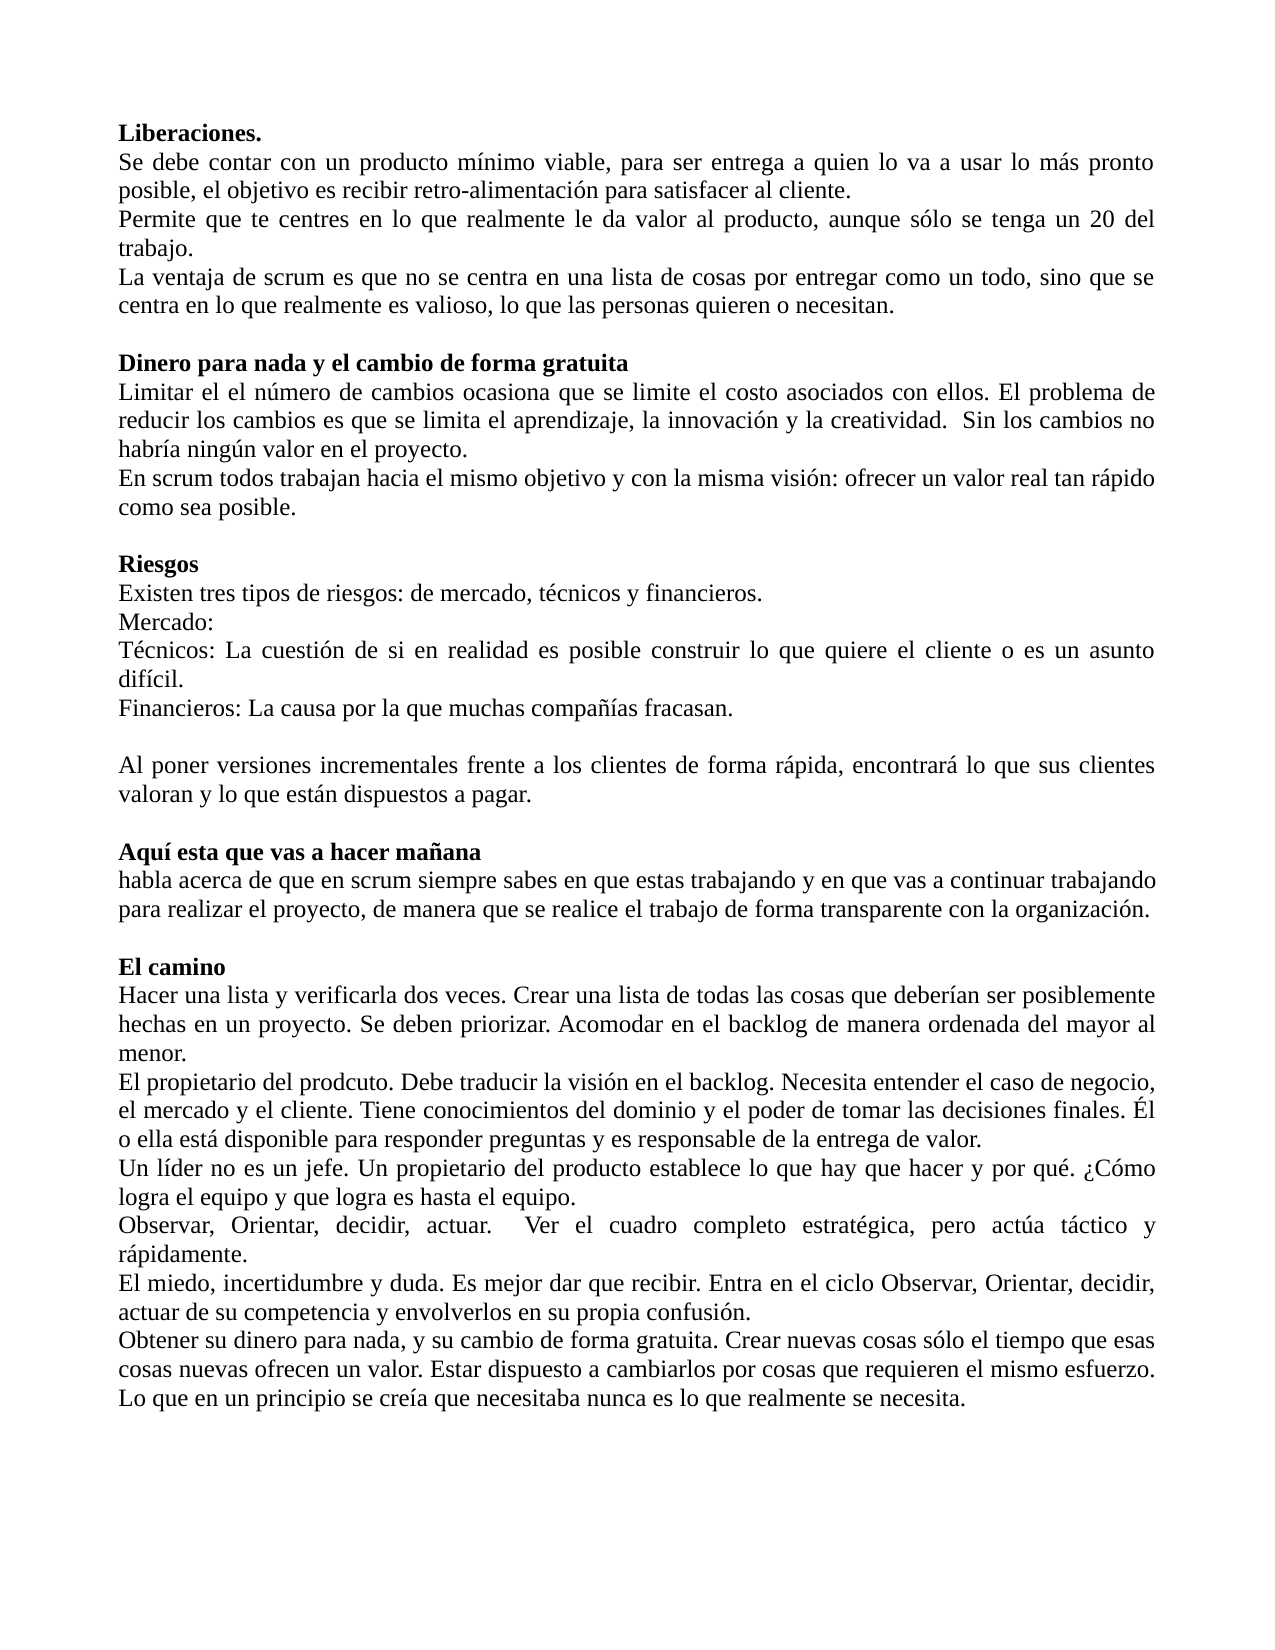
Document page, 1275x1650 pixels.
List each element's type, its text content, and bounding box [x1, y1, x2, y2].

text Obtener su dinero para nada, y su cambio de forma gratuita. Crear nuevas cosas sólo el tiempo que esas cosas nuevas ofrecen un valor. Estar dispuesto a cambiarlos por cosas que requieren el mismo esfuerzo. Lo que en un principio se creía que necesitaba nunca es lo que realmente se necesita. [118, 1326, 1157, 1412]
text Financieros: La causa por la que muchas compañías fracasan. [118, 693, 1157, 722]
text El camino [118, 952, 1157, 981]
text En scrum todos trabajan hacia el mismo objetivo y con la misma visión: ofrecer un valor real tan rápido como sea posible. [118, 463, 1157, 521]
text Aquí esta que vas a hacer mañana [118, 837, 1157, 866]
text El miedo, incertidumbre y duda. Es mejor dar que recibir. Entra en el ciclo Observar, Orientar, decidir, actuar de su competencia y envolverlos en su propia confusión. [118, 1268, 1157, 1326]
text Dinero para nada y el cambio de forma gratuita [118, 348, 1157, 377]
text Existen tres tipos de riesgos: de mercado, técnicos y financieros. [118, 578, 1157, 607]
text Al poner versiones incrementales frente a los clientes de forma rápida, encontrará lo que sus clientes valoran y lo que están dispuestos a pagar. [118, 751, 1157, 808]
text Permite que te centres en lo que realmente le da valor al producto, aunque sólo se tenga un 20 del trabajo. [118, 204, 1157, 262]
text Un líder no es un jefe. Un propietario del producto establece lo que hay que hacer y por qué. ¿Cómo logra el equipo y que logra es hasta el equipo. [118, 1153, 1157, 1211]
text Técnicos: La cuestión de si en realidad es posible construir lo que quiere el cliente o es un asunto difícil. [118, 636, 1157, 693]
text Liberaciones. [118, 118, 1157, 147]
text Riesgos [118, 549, 1157, 578]
text La ventaja de scrum es que no se centra en una lista de cosas por entregar como un todo, sino que se centra en lo que realmente es valioso, lo que las personas quieren o necesitan. [118, 262, 1157, 319]
text El propietario del prodcuto. Debe traducir la visión en el backlog. Necesita entender el caso de negocio, el mercado y el cliente. Tiene conocimientos del dominio y el poder de tomar las decisiones finales. Él o ella está disponible para responder preguntas y es responsable de la entrega de valor. [118, 1067, 1157, 1153]
text Observar, Orientar, decidir, actuar. Ver el cuadro completo estratégica, pero actúa táctico y rápidamente. [118, 1211, 1157, 1268]
text Mercado: [118, 607, 1157, 636]
text Limitar el el número de cambios ocasiona que se limite el costo asociados con ellos. El problema de reducir los cambios es que se limita el aprendizaje, la innovación y la creatividad. Sin los cambios no habría ningún valor en el proyecto. [118, 377, 1157, 463]
text Se debe contar con un producto mínimo viable, para ser entrega a quien lo va a usar lo más pronto posible, el objetivo es recibir retro-alimentación para satisfacer al cliente. [118, 147, 1157, 204]
text Hacer una lista y verificarla dos veces. Crear una lista de todas las cosas que deberían ser posiblemente hechas en un proyecto. Se deben priorizar. Acomodar en el backlog de manera ordenada del mayor al menor. [118, 981, 1157, 1067]
text habla acerca de que en scrum siempre sabes en que estas trabajando y en que vas a continuar trabajando para realizar el proyecto, de manera que se realice el trabajo de forma transparente con la organización. [118, 866, 1157, 923]
